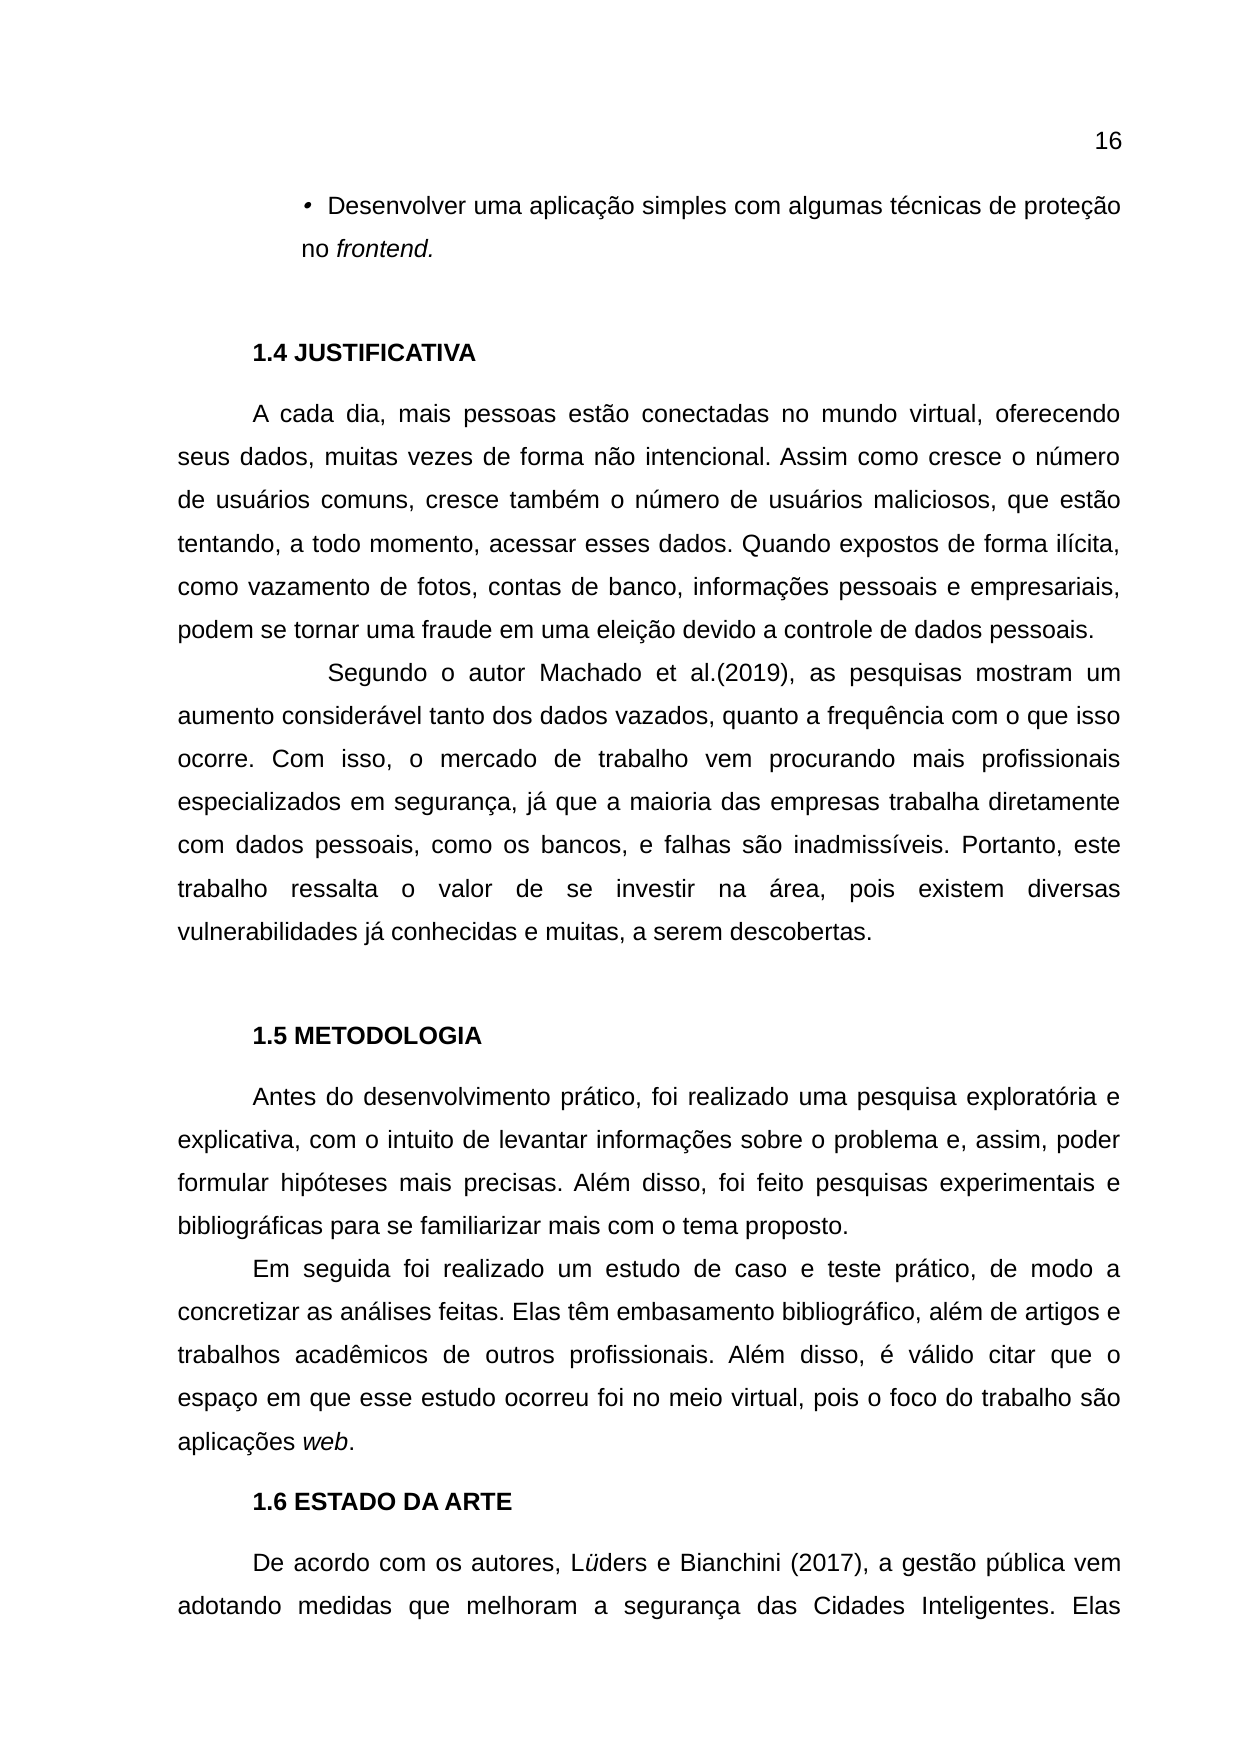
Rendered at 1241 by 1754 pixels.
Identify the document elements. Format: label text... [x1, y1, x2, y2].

list Desenvolver uma aplicação simples com algumas técnicas de proteção no frontend. [301, 191, 1122, 263]
text De acordo com os autores, Lüders e Bianchini (2017), a gestão pública vem adotando medidas que melhoram a segurança das Cidades Inteligentes. Elas [177, 1548, 1122, 1620]
text Segundo o autor Machado et al.(2019), as pesquisas mostram um aumento considerável tanto dos dados vazados, quanto a frequência com o que isso ocorre. Com isso, o mercado de trabalho vem procurando mais profissionais especializados em segurança, já que a maioria das empresas trabalha diretamente com dados pessoais, como os bancos, e falhas são inadmissíveis. Portanto, este trabalho ressalta o valor de se investir na área, pois existem diversas vulnerabilidades já conhecidas e muitas, a serem descobertas. [177, 658, 1122, 946]
text A cada dia, mais pessoas estão conectadas no mundo virtual, oferecendo seus dados, muitas vezes de forma não intencional. Assim como cresce o número de usuários comuns, cresce também o número de usuários maliciosos, que estão tentando, a todo momento, acessar esses dados. Quando expostos de forma ilícita, como vazamento de fotos, contas de banco, informações pessoais e empresariais, podem se tornar uma fraude em uma eleição devido a controle de dados pessoais. [177, 399, 1122, 644]
subtitle 1.5 METODOLOGIA [177, 1021, 1122, 1049]
text Antes do desenvolvimento prático, foi realizado uma pesquisa exploratória e explicativa, com o intuito de levantar informações sobre o problema e, assim, poder formular hipóteses mais precisas. Além disso, foi feito pesquisas experimentais e bibliográficas para se familiarizar mais com o tema proposto. [177, 1082, 1122, 1240]
text Em seguida foi realizado um estudo de caso e teste prático, de modo a concretizar as análises feitas. Elas têm embasamento bibliográfico, além de artigos e trabalhos acadêmicos de outros profissionais. Além disso, é válido citar que o espaço em que esse estudo ocorreu foi no meio virtual, pois o foco do trabalho são aplicações web. [177, 1254, 1122, 1455]
subtitle 1.6 ESTADO DA ARTE [177, 1487, 1122, 1516]
subtitle 1.4 JUSTIFICATIVA [177, 338, 1122, 367]
